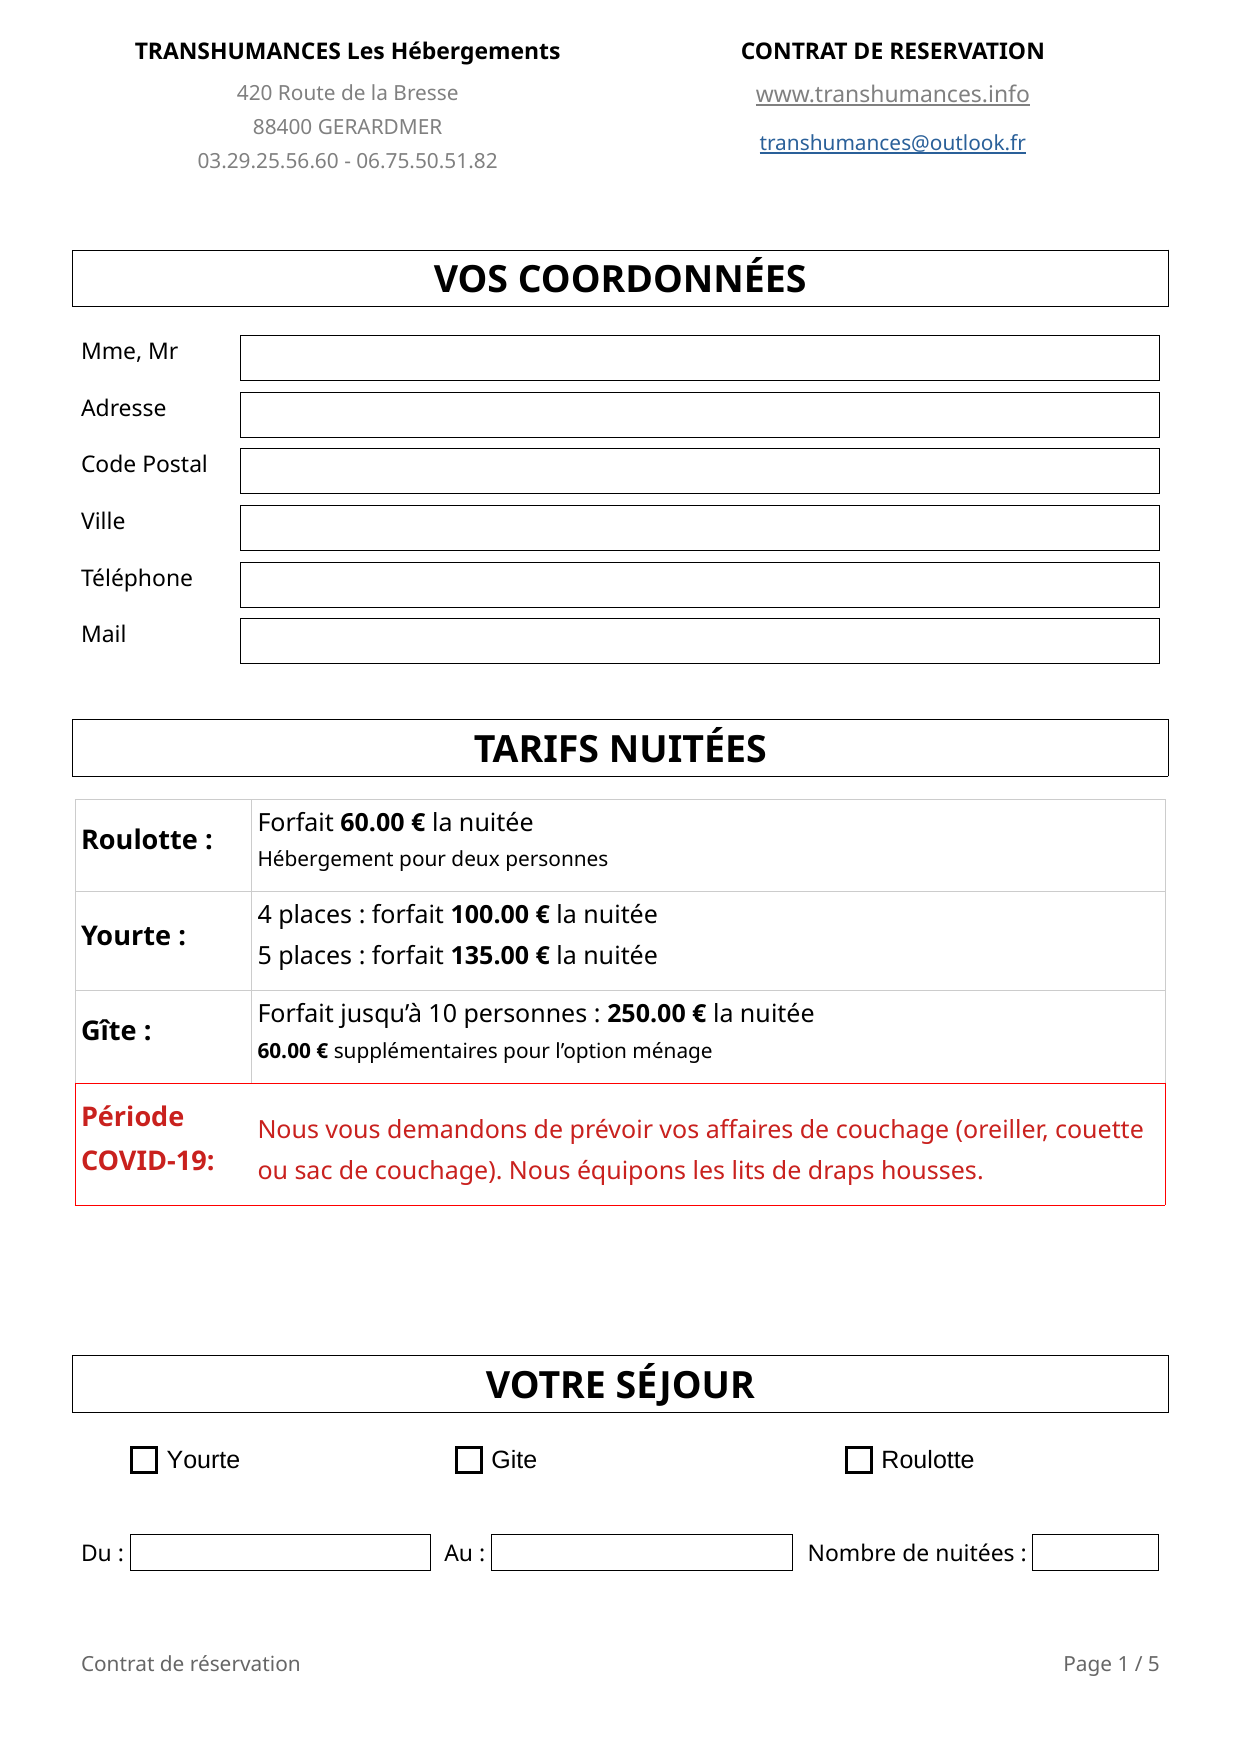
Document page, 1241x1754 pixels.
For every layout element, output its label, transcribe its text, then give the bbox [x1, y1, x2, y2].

table_header Mme, Mr [75, 329, 234, 386]
table_header [75, 1435, 400, 1487]
table_header Du : [75, 1529, 438, 1588]
table_cell Forfait jusqu’à 10 personnes : 250.00 € la nuitée 60.00 € supplémentaires pour l’option ménage [252, 991, 1165, 1082]
table_cell [234, 443, 1165, 499]
table_header Forfait 60.00 € la nuitée Hébergement pour deux personnes [252, 800, 1165, 891]
table_cell 4 places : forfait 100.00 € la nuitée 5 places : forfait 135.00 € la nuitée [252, 892, 1165, 990]
table_header [234, 329, 1165, 386]
text VOS COORDONNÉES [73, 251, 1168, 306]
table_cell Période COVID-19: [76, 1084, 251, 1205]
table_cell Ville [75, 499, 234, 556]
table_cell [790, 1488, 1165, 1528]
table_header Roulotte : [76, 800, 251, 891]
table_cell [234, 499, 1165, 556]
table_header Nombre de nuitées : [802, 1529, 1165, 1588]
table_cell [234, 556, 1165, 613]
table_cell Code Postal [75, 443, 234, 499]
table_cell Nous vous demandons de prévoir vos affaires de couchage (oreiller, couette ou sac de couchage). Nous équipons les lits de draps housses. [251, 1084, 1165, 1205]
table_cell Gîte : [76, 991, 251, 1082]
table_header [790, 1435, 1165, 1487]
table_cell Adresse [75, 386, 234, 443]
table_cell [234, 386, 1165, 443]
table_cell Téléphone [75, 556, 234, 613]
text VOTRE SÉJOUR [73, 1356, 1168, 1412]
table_header Au : [438, 1529, 802, 1588]
table_cell Mail [75, 613, 234, 669]
table_cell Yourte : [76, 892, 251, 990]
table_header [400, 1435, 790, 1487]
table_cell [400, 1488, 790, 1528]
table_cell [234, 613, 1165, 669]
text TARIFS NUITÉES [73, 720, 1168, 776]
table_cell [75, 1488, 400, 1528]
